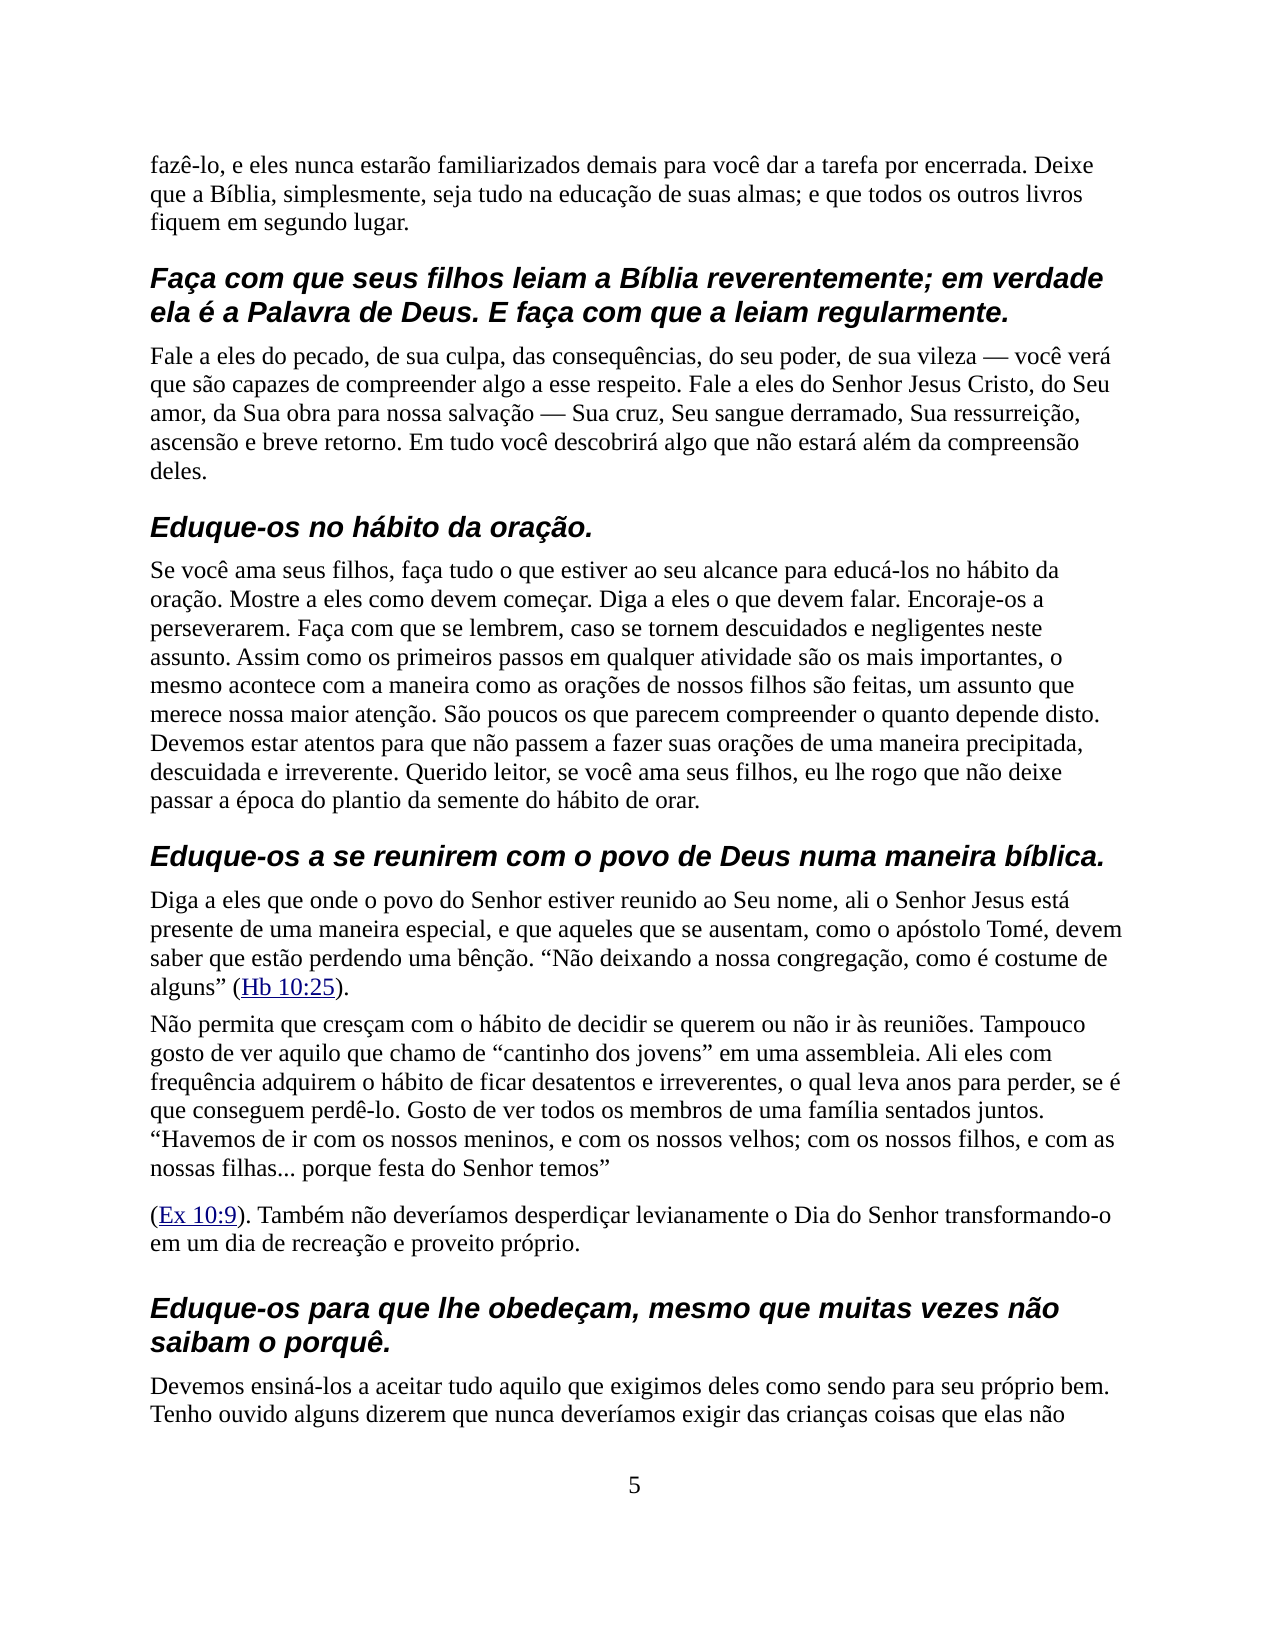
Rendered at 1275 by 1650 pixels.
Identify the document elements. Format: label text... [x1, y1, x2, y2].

text Fale a eles do pecado, de sua culpa, das consequências, do seu poder, de sua vileza — você verá que são capazes de compreender algo a esse respeito. Fale a eles do Senhor Jesus Cristo, do Seu amor, da Sua obra para nossa salvação — Sua cruz, Seu sangue derramado, Sua ressurreição, ascensão e breve retorno. Em tudo você descobrirá algo que não estará além da compreensão deles. [150, 341, 1125, 484]
text Diga a eles que onde o povo do Senhor estiver reunido ao Seu nome, ali o Senhor Jesus está presente de uma maneira especial, e que aqueles que se ausentam, como o apóstolo Tomé, devem saber que estão perdendo uma bênção. “Não deixando a nossa congregação, como é costume de alguns” (Hb 10:25). [150, 885, 1125, 1000]
subtitle Eduque-os no hábito da oração. [150, 509, 1125, 543]
text Devemos ensiná-los a aceitar tudo aquilo que exigimos deles como sendo para seu próprio bem. Tenho ouvido alguns dizerem que nunca deveríamos exigir das crianças coisas que elas não [150, 1371, 1125, 1428]
text (Ex 10:9). Também não deveríamos desperdiçar levianamente o Dia do Senhor transformando-o em um dia de recreação e proveito próprio. [150, 1200, 1125, 1257]
text Se você ama seus filhos, faça tudo o que estiver ao seu alcance para educá-los no hábito da oração. Mostre a eles como devem começar. Diga a eles o que devem falar. Encoraje-os a perseverarem. Faça com que se lembrem, caso se tornem descuidados e negligentes neste assunto. Assim como os primeiros passos em qualquer atividade são os mais importantes, o mesmo acontece com a maneira como as orações de nossos filhos são feitas, um assunto que merece nossa maior atenção. São poucos os que parecem compreender o quanto depende disto. Devemos estar atentos para que não passem a fazer suas orações de uma maneira precipitada, descuidada e irreverente. Querido leitor, se você ama seus filhos, eu lhe rogo que não deixe passar a época do plantio da semente do hábito de orar. [150, 556, 1125, 814]
subtitle Eduque-os para que lhe obedeçam, mesmo que muitas vezes não saibam o porquê. [150, 1291, 1125, 1358]
subtitle Eduque-os a se reunirem com o povo de Deus numa maneira bíblica. [150, 839, 1125, 873]
text fazê-lo, e eles nunca estarão familiarizados demais para você dar a tarefa por encerrada. Deixe que a Bíblia, simplesmente, seja tudo na educação de suas almas; e que todos os outros livros fiquem em segundo lugar. [150, 150, 1125, 236]
text Não permita que cresçam com o hábito de decidir se querem ou não ir às reuniões. Tampouco gosto de ver aquilo que chamo de “cantinho dos jovens” em uma assembleia. Ali eles com frequência adquirem o hábito de ficar desatentos e irreverentes, o qual leva anos para perder, se é que conseguem perdê-lo. Gosto de ver todos os membros de uma família sentados juntos. “Havemos de ir com os nossos meninos, e com os nossos velhos; com os nossos filhos, e com as nossas filhas... porque festa do Senhor temos” [150, 1009, 1125, 1182]
subtitle Faça com que seus filhos leiam a Bíblia reverentemente; em verdade ela é a Palavra de Deus. E faça com que a leiam regularmente. [150, 261, 1125, 328]
